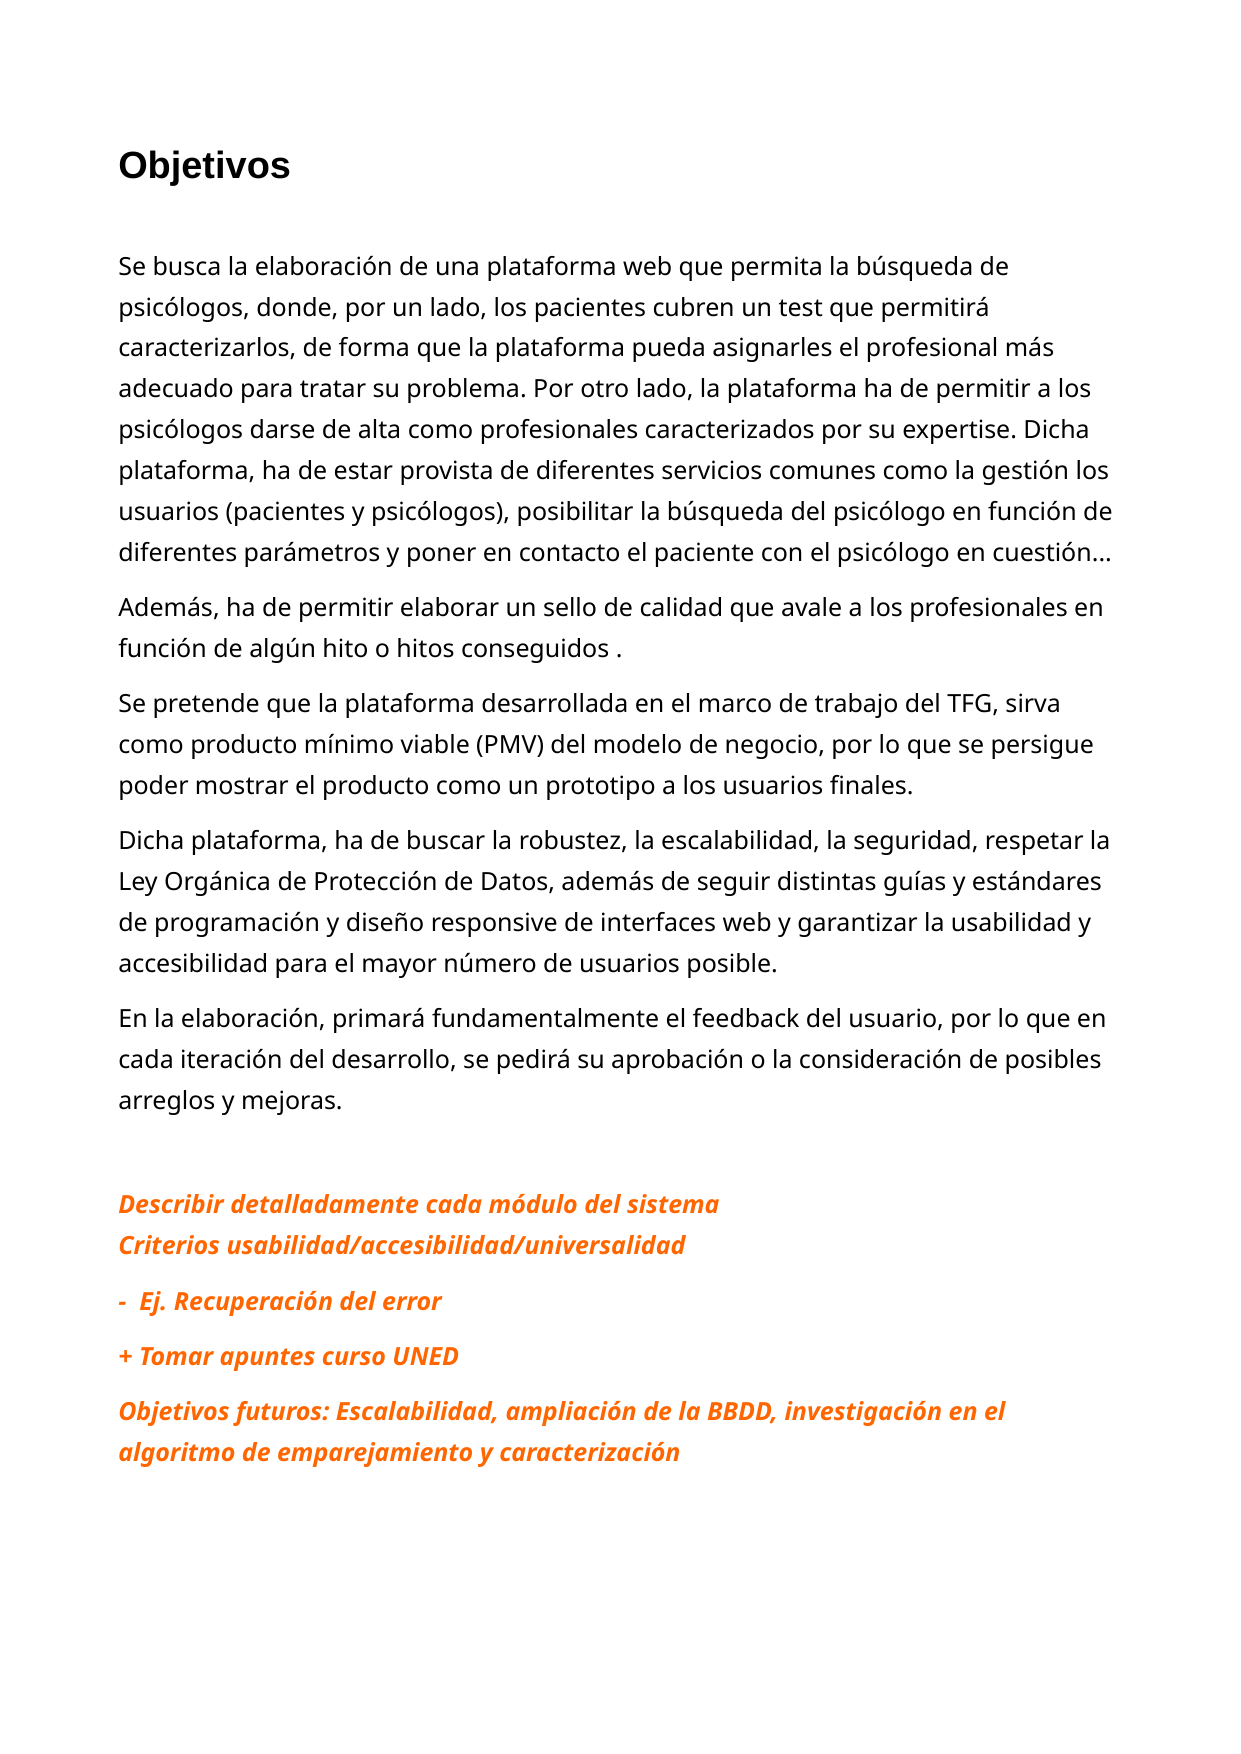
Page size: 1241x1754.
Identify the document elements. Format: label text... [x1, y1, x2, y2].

text Se busca la elaboración de una plataforma web que permita la búsqueda de psicólogos, donde, por un lado, los pacientes cubren un test que permitirá caracterizarlos, de forma que la plataforma pueda asignarles el profesional más adecuado para tratar su problema. Por otro lado, la plataforma ha de permitir a los psicólogos darse de alta como profesionales caracterizados por su expertise. Dicha plataforma, ha de estar provista de diferentes servicios comunes como la gestión los usuarios (pacientes y psicólogos), posibilitar la búsqueda del psicólogo en función de diferentes parámetros y poner en contacto el paciente con el psicólogo en cuestión... [118, 248, 1122, 568]
text Además, ha de permitir elaborar un sello de calidad que avale a los profesionales en función de algún hito o hitos conseguidos . [118, 589, 1122, 664]
text En la elaboración, primará fundamentalmente el feedback del usuario, por lo que en cada iteración del desarrollo, se pedirá su aprobación o la consideración de posibles arreglos y mejoras. [118, 1001, 1122, 1117]
text Objetivos futuros: Escalabilidad, ampliación de la BBDD, investigación en el algoritmo de emparejamiento y caracterización [118, 1394, 1122, 1469]
subtitle Objetivos [118, 143, 1122, 187]
text Describir detalladamente cada módulo del sistema Criterios usabilidad/accesibilidad/universalidad [118, 1187, 1122, 1262]
text + Tomar apuntes curso UNED [118, 1339, 1122, 1373]
text Se pretende que la plataforma desarrollada en el marco de trabajo del TFG, sirva como producto mínimo viable (PMV) del modelo de negocio, por lo que se persigue poder mostrar el producto como un prototipo a los usuarios finales. [118, 686, 1122, 802]
text - Ej. Recuperación del error [118, 1283, 1122, 1317]
text Dicha plataforma, ha de buscar la robustez, la escalabilidad, la seguridad, respetar la Ley Orgánica de Protección de Datos, además de seguir distintas guías y estándares de programación y diseño responsive de interfaces web y garantizar la usabilidad y accesibilidad para el mayor número de usuarios posible. [118, 823, 1122, 979]
